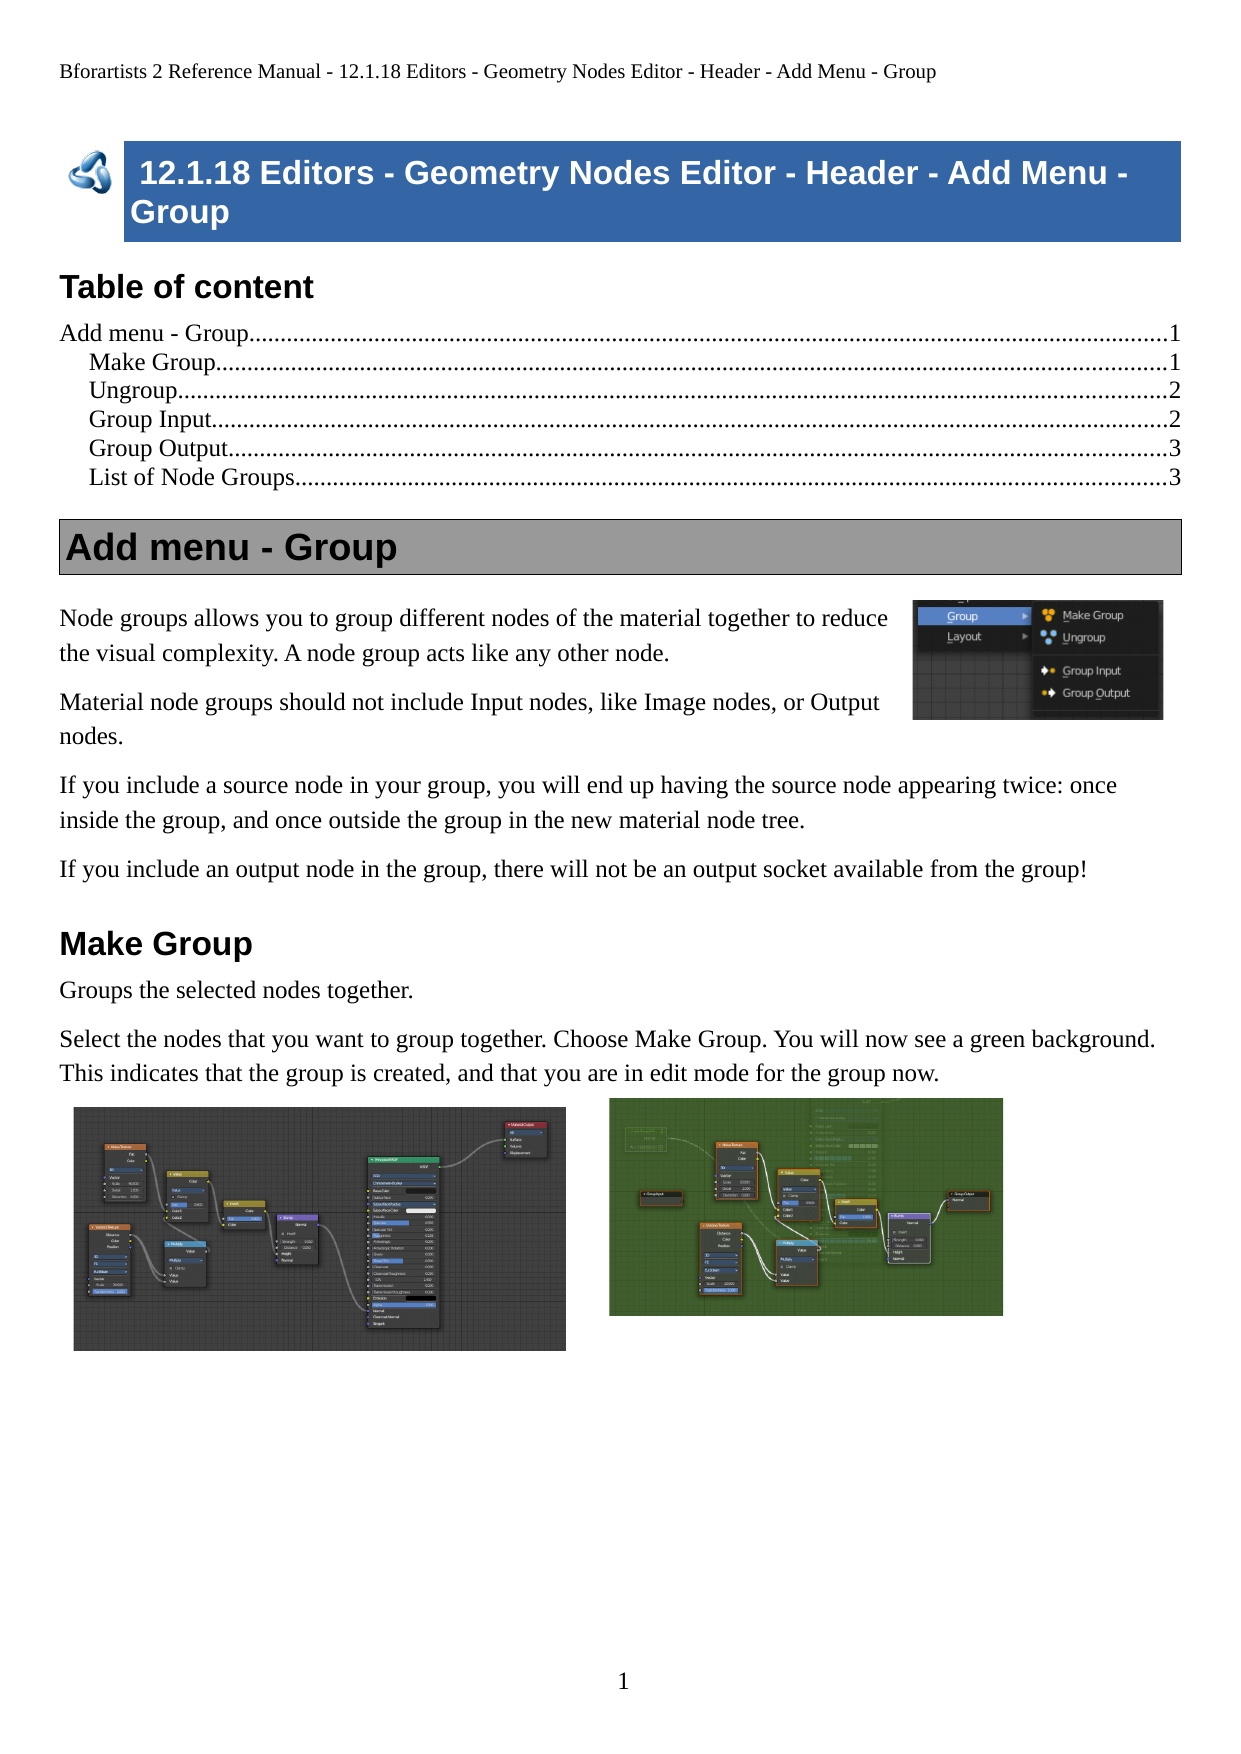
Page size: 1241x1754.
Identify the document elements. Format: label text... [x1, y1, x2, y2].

text If you include a source node in your group, you will end up having the source node appearing twice: once inside the group, and once outside the group in the new material node tree. [59, 770, 1181, 833]
text Add menu - Group 1 [59, 318, 1181, 347]
picture [609, 1098, 1004, 1316]
text Group Output 3 [88, 433, 1181, 462]
text List of Node Groups 3 [88, 462, 1181, 490]
text Ungroup 2 [88, 375, 1181, 404]
text Node groups allows you to group different nodes of the material together to reduce the visual complexity. A node group acts like any other node. [59, 603, 912, 666]
subtitle Make Group [59, 924, 1181, 962]
text Group Input 2 [88, 404, 1181, 433]
text Select the nodes that you want to group together. Choose Make Group. You will now see a green background. This indicates that the group is created, and that you are in edit mode for the group now. [59, 1024, 1181, 1087]
picture [912, 600, 1164, 720]
table_header [59, 141, 124, 242]
text Groups the selected nodes together. [59, 975, 1181, 1004]
picture [73, 1107, 566, 1351]
text Material node groups should not include Input nodes, like Image nodes, or Output nodes. [59, 687, 1181, 750]
picture [65, 147, 114, 197]
text If you include an output node in the group, there will not be an output socket available from the group! [59, 854, 1181, 883]
subtitle Table of content [59, 267, 1181, 305]
text Make Group 1 [88, 347, 1181, 375]
table_header 12.1.18 Editors - Geometry Nodes Editor - Header - Add Menu - Group [124, 141, 1181, 242]
table_header Add menu - Group [60, 520, 1181, 574]
